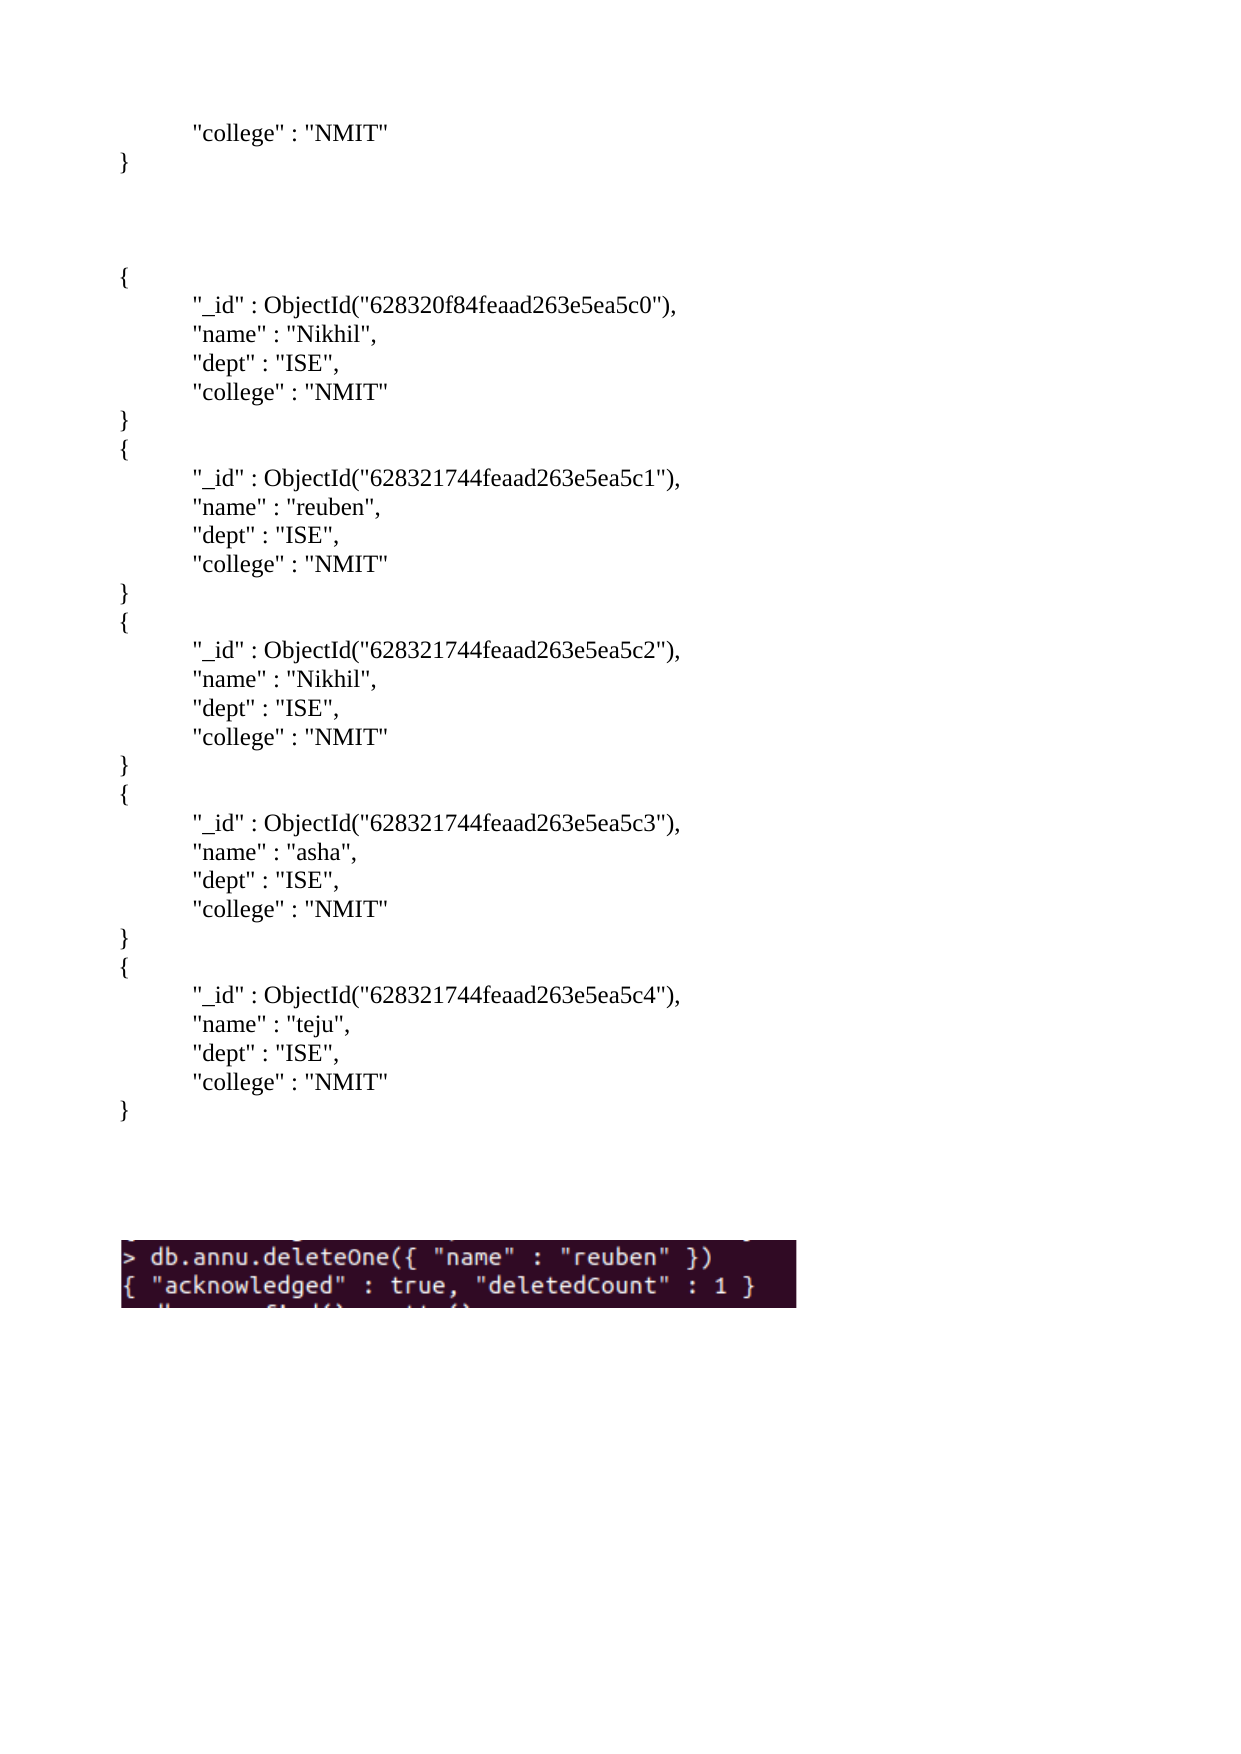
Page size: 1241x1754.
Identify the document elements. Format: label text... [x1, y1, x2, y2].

text "name" : "reuben", [118, 492, 1122, 521]
text "name" : "teju", [118, 1009, 1122, 1038]
text "college" : "NMIT" [118, 1067, 1122, 1096]
text "_id" : ObjectId("628321744feaad263e5ea5c1"), [118, 463, 1122, 492]
text "dept" : "ISE", [118, 1038, 1122, 1067]
text "college" : "NMIT" [118, 377, 1122, 406]
text "college" : "NMIT" [118, 894, 1122, 923]
text "_id" : ObjectId("628321744feaad263e5ea5c4"), [118, 981, 1122, 1009]
text } [118, 923, 1122, 952]
text "dept" : "ISE", [118, 348, 1122, 377]
text { [118, 952, 1122, 981]
text "_id" : ObjectId("628320f84feaad263e5ea5c0"), [118, 291, 1122, 319]
text "college" : "NMIT" [118, 722, 1122, 751]
text "dept" : "ISE", [118, 693, 1122, 722]
text "dept" : "ISE", [118, 866, 1122, 894]
text "name" : "asha", [118, 837, 1122, 866]
text "name" : "Nikhil", [118, 664, 1122, 693]
text { [118, 779, 1122, 808]
text "college" : "NMIT" [118, 118, 1122, 147]
text } [118, 751, 1122, 779]
text "dept" : "ISE", [118, 521, 1122, 549]
text } [118, 406, 1122, 434]
text "_id" : ObjectId("628321744feaad263e5ea5c2"), [118, 636, 1122, 664]
text "college" : "NMIT" [118, 549, 1122, 578]
text } [118, 578, 1122, 607]
text } [118, 1096, 1122, 1124]
text "name" : "Nikhil", [118, 319, 1122, 348]
text { [118, 262, 1122, 291]
text { [118, 434, 1122, 463]
text } [118, 147, 1122, 176]
text { [118, 607, 1122, 636]
text "_id" : ObjectId("628321744feaad263e5ea5c3"), [118, 808, 1122, 837]
